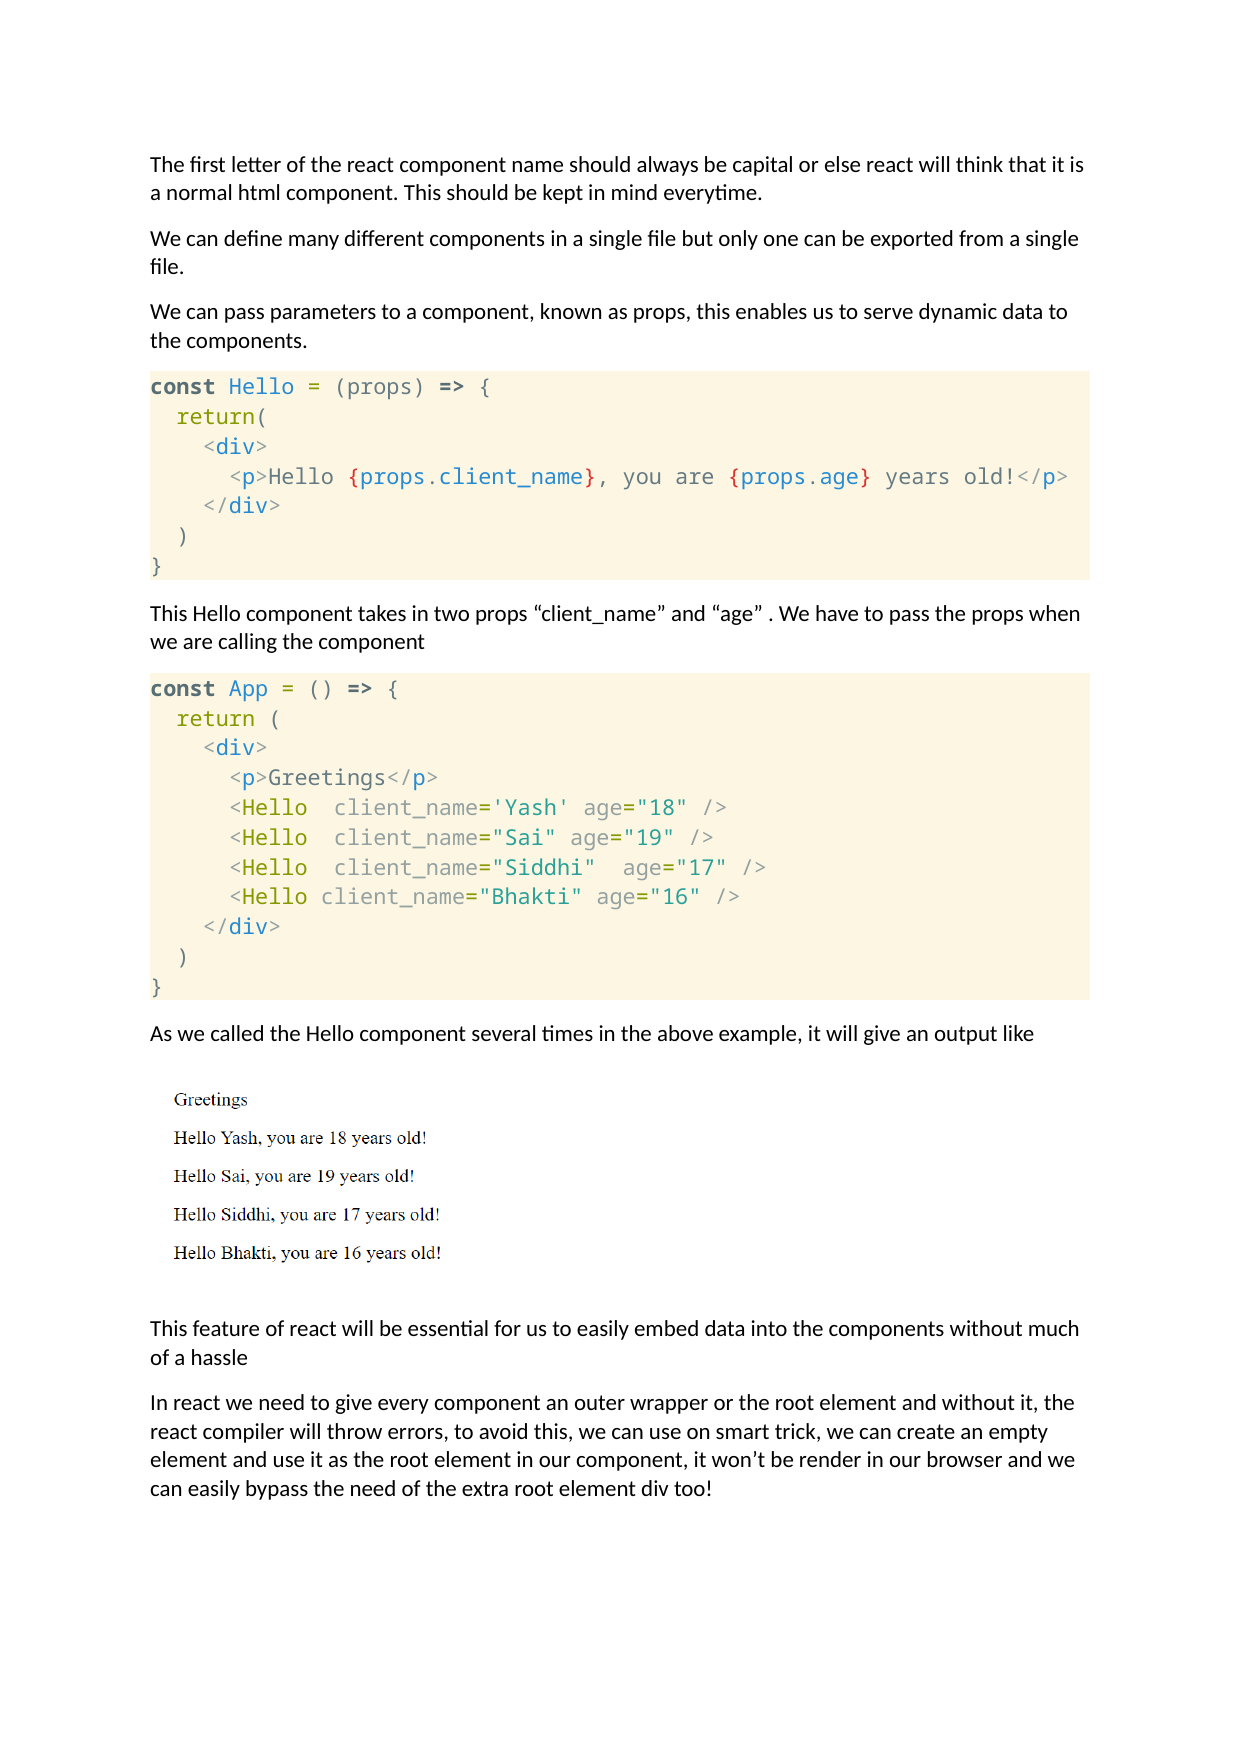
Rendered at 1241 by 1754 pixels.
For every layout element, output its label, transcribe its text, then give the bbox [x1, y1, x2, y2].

text return ( [150, 702, 1090, 732]
text This feature of react will be essential for us to easily embed data into the components without much of a hassle [150, 1314, 1090, 1371]
text </div> [150, 490, 1090, 520]
text <Hello client_name='Yash' age="18" /> [150, 792, 1090, 822]
text <div> [150, 431, 1090, 461]
text } [150, 550, 1090, 580]
text <Hello client_name="Sai" age="19" /> [150, 822, 1090, 851]
text <Hello client_name="Siddhi" age="17" /> [150, 851, 1090, 881]
text <p>Hello {props.client_name}, you are {props.age} years old!</p> [150, 461, 1090, 490]
text const Hello = (props) => { [150, 371, 1090, 401]
text We can define many different components in a single file but only one can be exported from a single file. [150, 224, 1090, 280]
text } [150, 971, 1090, 1000]
text <div> [150, 732, 1090, 762]
text The first letter of the react component name should always be capital or else react will think that it is a normal html component. This should be kept in mind everytime. [150, 150, 1090, 207]
text ) [150, 520, 1090, 550]
text This Hello component takes in two props “client_name” and “age” . We have to pass the props when we are calling the component [150, 599, 1090, 656]
text const App = () => { [150, 673, 1090, 702]
text As we called the Hello component several times in the above example, it will give an output like [150, 1019, 1090, 1048]
text </div> [150, 911, 1090, 941]
text <p>Greetings</p> [150, 762, 1090, 792]
text In react we need to give every component an outer wrapper or the root element and without it, the react compiler will throw errors, to avoid this, we can use on smart trick, we can create an empty element and use it as the root element in our component, it won’t be render in our browser and we can easily bypass the need of the extra root element div too! [150, 1388, 1090, 1502]
text <Hello client_name="Bhakti" age="16" /> [150, 881, 1090, 911]
text ) [150, 941, 1090, 971]
text We can pass parameters to a component, known as props, this enables us to serve dynamic data to the components. [150, 297, 1090, 354]
text return( [150, 401, 1090, 431]
